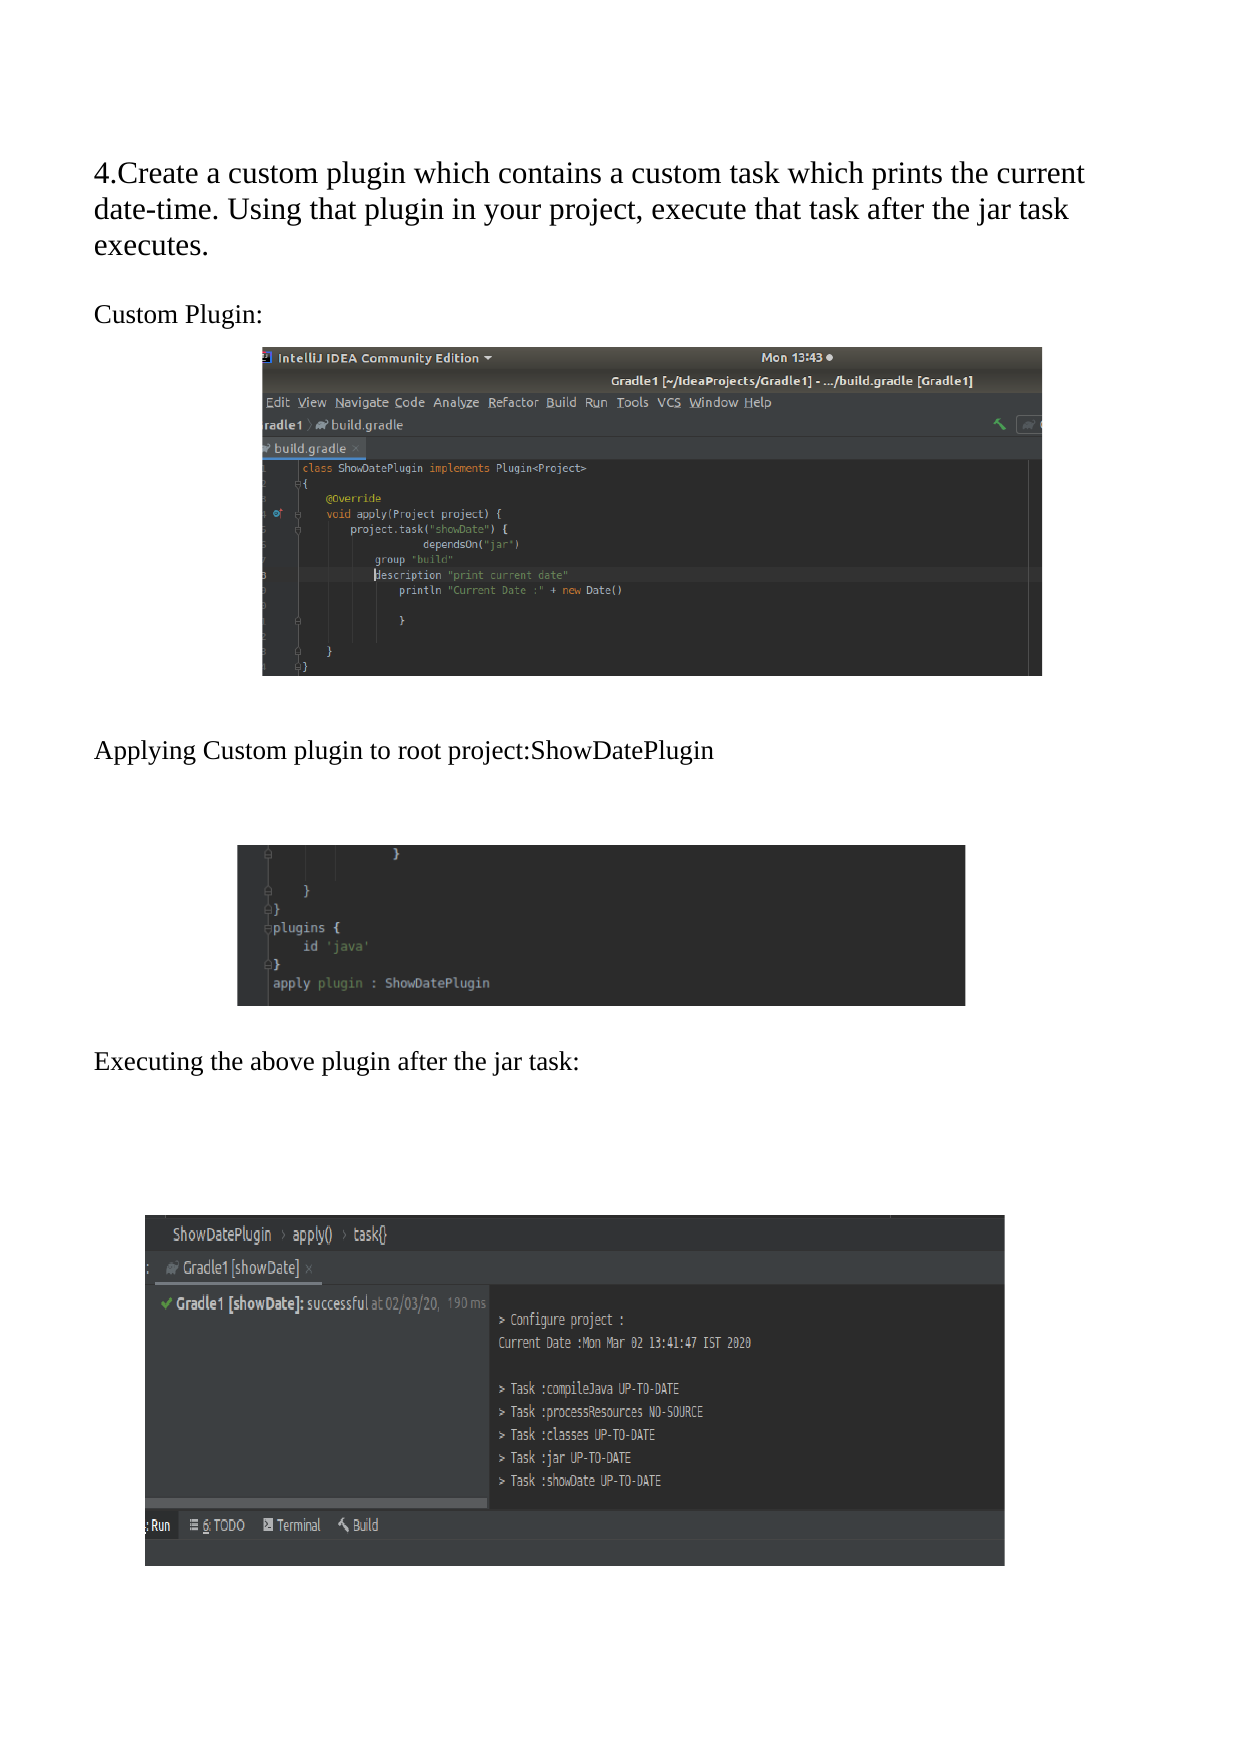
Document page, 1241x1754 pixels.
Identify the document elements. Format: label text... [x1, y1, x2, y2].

text Applying Custom plugin to root project:ShowDatePlugin [94, 734, 1122, 765]
picture [262, 347, 1043, 676]
text Custom Plugin: [94, 298, 1122, 329]
picture [237, 845, 966, 1006]
picture [145, 1215, 1005, 1563]
text Executing the above plugin after the jar task: [94, 1045, 1122, 1076]
text 4.Create a custom plugin which contains a custom task which prints the current date-time. Using that plugin in your project, execute that task after the jar task executes. [94, 154, 1122, 262]
